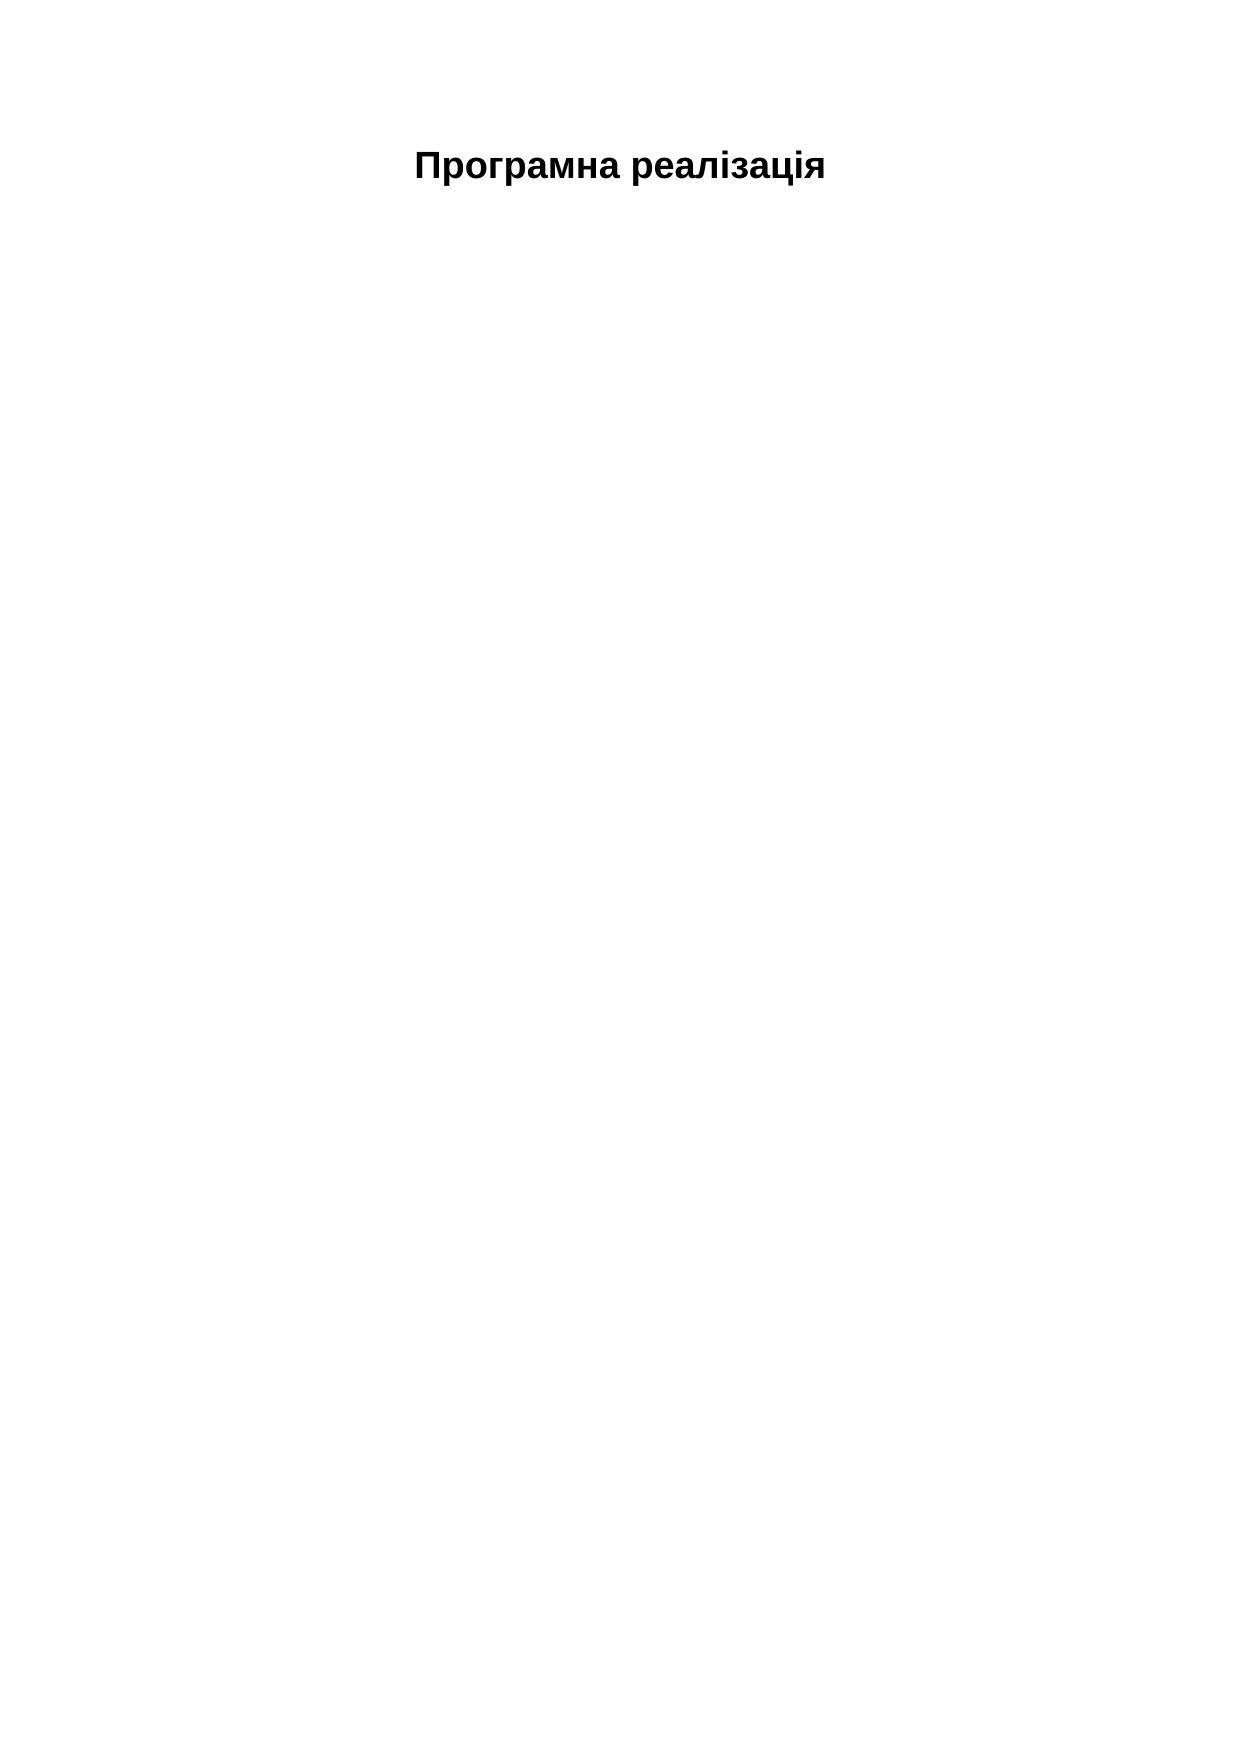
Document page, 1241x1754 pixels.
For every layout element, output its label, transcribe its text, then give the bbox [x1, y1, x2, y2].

subtitle Програмна реалізація [118, 143, 1122, 187]
